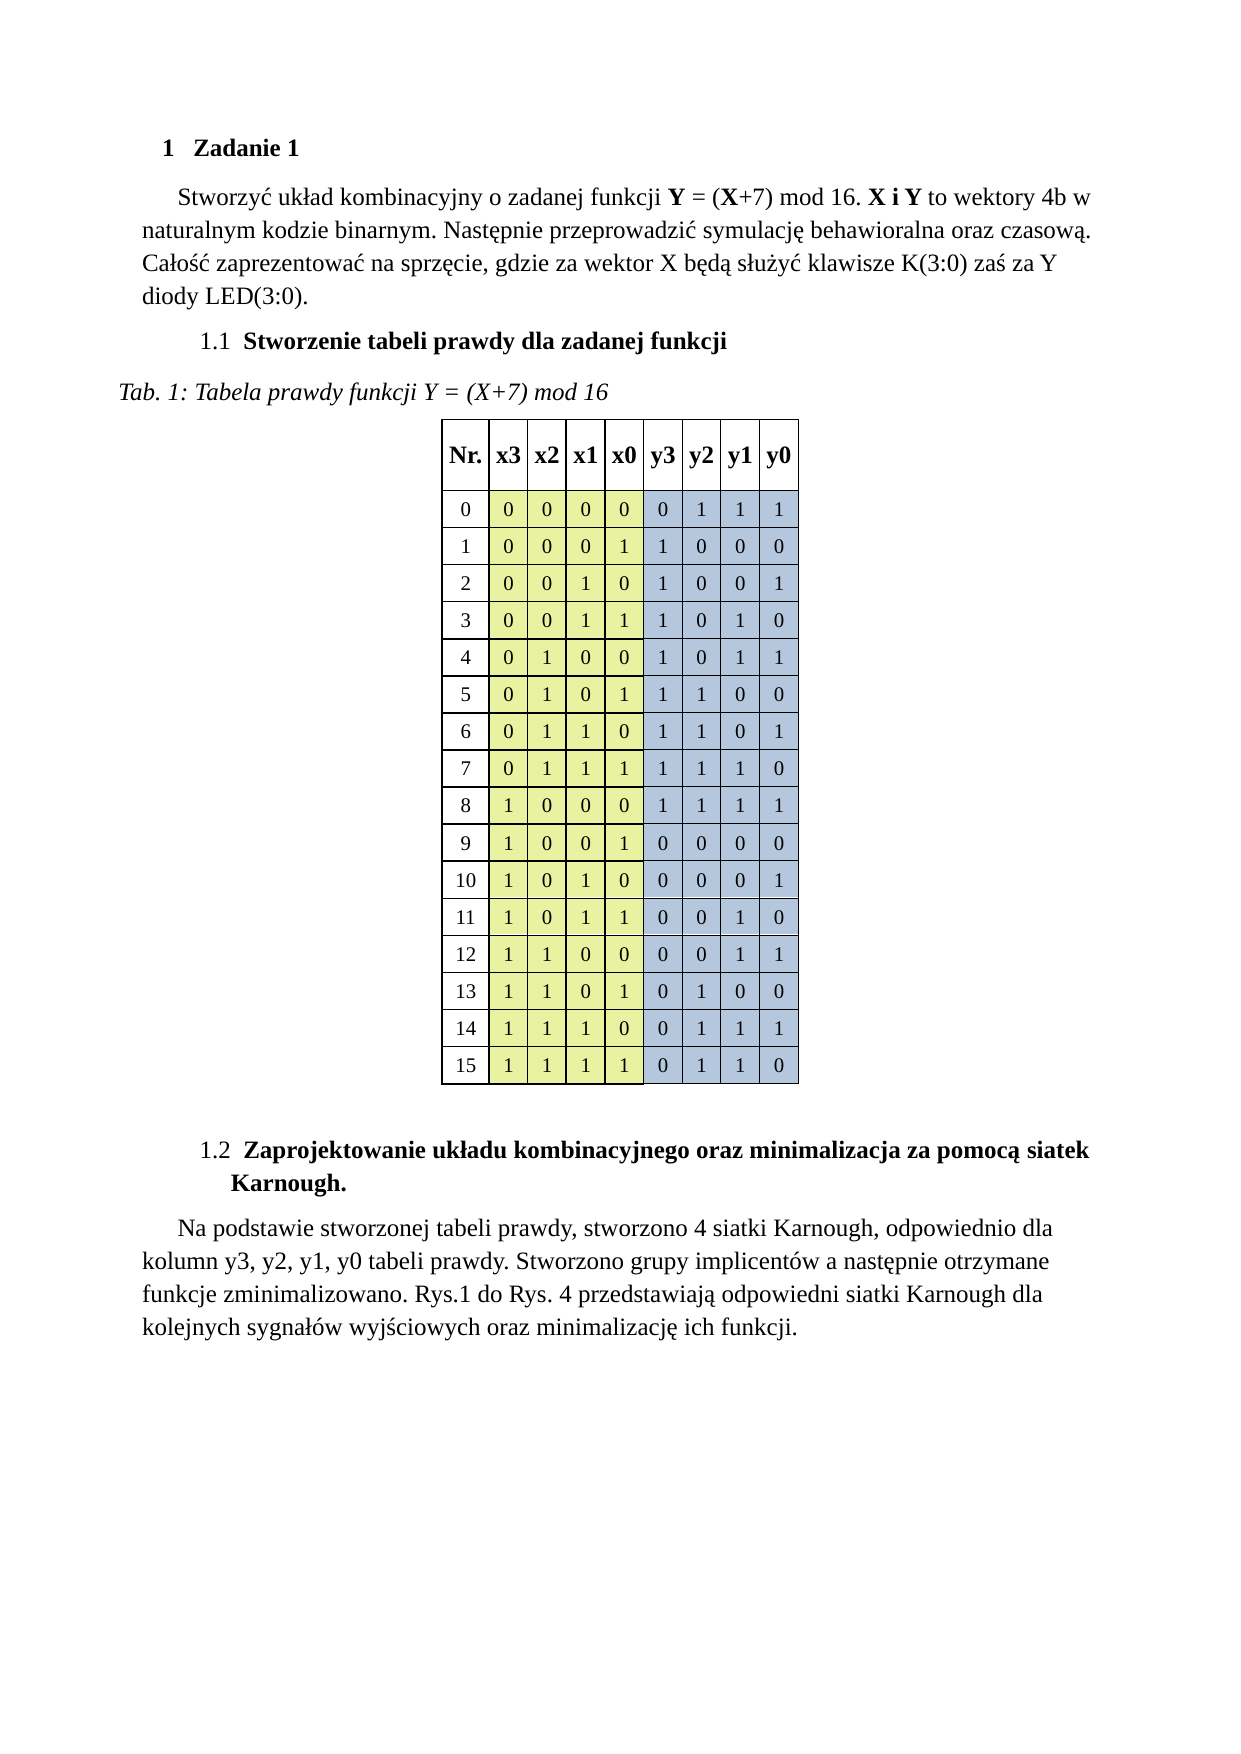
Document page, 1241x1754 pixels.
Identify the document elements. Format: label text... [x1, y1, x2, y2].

table_cell 1 [567, 899, 604, 934]
list Stworzenie tabeli prawdy dla zadanej funkcji [193, 326, 1122, 355]
table_cell 0 [760, 602, 798, 638]
table_cell 1 [721, 1010, 759, 1046]
table_header x0 [606, 420, 643, 489]
table_cell 1 [721, 750, 759, 786]
table_cell 0 [528, 602, 565, 638]
table_cell 1 [606, 751, 643, 786]
table_cell 1 [567, 1047, 604, 1083]
table_cell 0 [443, 491, 488, 527]
table_cell 1 [606, 528, 643, 564]
table_cell 1 [683, 713, 720, 749]
table_cell 0 [490, 677, 527, 712]
table_cell 1 [567, 862, 604, 897]
table_cell 0 [683, 936, 720, 972]
table_cell 1 [721, 787, 759, 823]
table_cell 1 [528, 640, 565, 675]
table_cell 1 [644, 787, 682, 823]
table_cell 0 [721, 861, 759, 897]
table_cell 0 [490, 751, 527, 786]
table_cell 1 [490, 936, 527, 972]
table_cell 1 [644, 750, 682, 786]
table_cell 2 [443, 565, 488, 601]
table_cell 1 [683, 676, 720, 712]
table_cell 0 [567, 528, 604, 564]
table_cell 0 [528, 491, 565, 527]
table_cell 1 [644, 565, 682, 601]
table_cell 0 [644, 973, 682, 1009]
list Zadanie 1 [119, 133, 1122, 162]
table_cell 0 [721, 713, 759, 749]
table_cell 0 [606, 640, 643, 675]
table_cell 9 [443, 825, 488, 860]
table_cell 1 [683, 787, 720, 823]
table_cell 1 [760, 639, 798, 675]
table_cell 0 [721, 565, 759, 601]
table_cell 0 [721, 824, 759, 860]
table_cell 0 [567, 677, 604, 712]
table_cell 11 [443, 899, 488, 934]
table_cell 1 [606, 1047, 643, 1083]
table_cell 1 [683, 973, 720, 1009]
table_cell 0 [683, 899, 720, 934]
table_cell 1 [760, 787, 798, 823]
table_cell 0 [567, 491, 604, 527]
table_cell 0 [567, 640, 604, 675]
table_cell 1 [490, 862, 527, 897]
table_cell 0 [721, 528, 759, 564]
text Na podstawie stworzonej tabeli prawdy, stworzono 4 siatki Karnough, odpowiednio dla kolumn y3, y2, y1, y0 tabeli prawdy. Stworzono grupy implicentów a następnie otrzymane funkcje zminimalizowano. Rys.1 do Rys. 4 przedstawiają odpowiedni siatki Karnough dla kolejnych sygnałów wyjściowych oraz minimalizację ich funkcji. [142, 1213, 1098, 1341]
table_cell 1 [721, 491, 759, 527]
table_cell 1 [721, 639, 759, 675]
table_cell 1 [528, 677, 565, 712]
table_cell 1 [490, 973, 527, 1009]
table_cell 1 [528, 714, 565, 749]
table_cell 0 [567, 825, 604, 860]
table_cell 1 [683, 1047, 720, 1083]
table_cell 1 [528, 1010, 565, 1046]
table_cell 1 [721, 602, 759, 638]
table_cell 0 [528, 862, 565, 897]
table_cell 1 [644, 602, 682, 638]
table_cell 1 [606, 825, 643, 860]
table_header Nr. [443, 420, 488, 489]
table_cell 0 [490, 714, 527, 749]
table_cell 1 [760, 565, 798, 601]
table_header y1 [721, 420, 759, 489]
table_cell 0 [644, 899, 682, 934]
table_cell 0 [490, 491, 527, 527]
table_cell 0 [528, 899, 565, 934]
table_cell 0 [528, 565, 565, 601]
table_cell 3 [443, 602, 488, 638]
table_cell 0 [567, 788, 604, 823]
table_cell 0 [490, 528, 527, 564]
table_header y3 [644, 420, 682, 489]
table_header x1 [567, 420, 604, 489]
list Zaprojektowanie układu kombinacyjnego oraz minimalizacja za pomocą siatek Karnough. [193, 1135, 1122, 1197]
table_cell 0 [606, 714, 643, 749]
table_cell 15 [443, 1047, 488, 1083]
table_cell 1 [490, 1010, 527, 1046]
table_cell 1 [644, 528, 682, 564]
table_cell 0 [721, 676, 759, 712]
table_cell 1 [606, 602, 643, 638]
table_cell 4 [443, 640, 488, 675]
table_cell 0 [683, 861, 720, 897]
table_header x3 [490, 420, 527, 489]
table_cell 0 [760, 676, 798, 712]
table_cell 1 [490, 825, 527, 860]
table_cell 10 [443, 862, 488, 897]
table_cell 1 [644, 639, 682, 675]
table_cell 0 [606, 862, 643, 897]
table_cell 8 [443, 788, 488, 823]
table_cell 1 [528, 751, 565, 786]
table_cell 0 [528, 825, 565, 860]
table_cell 1 [721, 936, 759, 972]
table_cell 0 [760, 528, 798, 564]
table_cell 0 [490, 565, 527, 601]
text Stworzyć układ kombinacyjny o zadanej funkcji Y = (X+7) mod 16. X i Y to wektory 4b w naturalnym kodzie binarnym. Następnie przeprowadzić symulację behawioralna oraz czasową. Całość zaprezentować na sprzęcie, gdzie za wektor X będą służyć klawisze K(3:0) zaś za Y diody LED(3:0). [142, 182, 1098, 310]
table_cell 0 [683, 565, 720, 601]
table_cell 0 [606, 565, 643, 601]
table_cell 0 [606, 936, 643, 972]
text Tab. 1: Tabela prawdy funkcji Y = (X+7) mod 16 [118, 377, 1122, 406]
table_cell 0 [490, 602, 527, 638]
table_cell 12 [443, 936, 488, 972]
table_cell 1 [644, 713, 682, 749]
table_cell 0 [683, 528, 720, 564]
table_cell 1 [721, 1047, 759, 1083]
table_cell 0 [644, 491, 682, 527]
table_cell 1 [683, 1010, 720, 1046]
table_cell 5 [443, 677, 488, 712]
table_cell 0 [606, 1010, 643, 1046]
table_cell 1 [606, 973, 643, 1009]
table_cell 1 [490, 788, 527, 823]
table_cell 1 [606, 677, 643, 712]
table_cell 1 [528, 936, 565, 972]
table_cell 1 [606, 899, 643, 934]
table_header y0 [760, 420, 798, 489]
table_cell 0 [760, 973, 798, 1009]
table_cell 1 [760, 491, 798, 527]
table_cell 1 [567, 1010, 604, 1046]
table_cell 1 [490, 899, 527, 934]
table_cell 0 [567, 973, 604, 1009]
table_cell 1 [567, 602, 604, 638]
table_cell 0 [644, 936, 682, 972]
table_cell 1 [760, 1010, 798, 1046]
table_cell 0 [760, 1047, 798, 1083]
table_cell 0 [567, 936, 604, 972]
table_cell 0 [490, 640, 527, 675]
table_cell 1 [760, 936, 798, 972]
table_cell 0 [606, 788, 643, 823]
table_cell 0 [644, 861, 682, 897]
table_cell 14 [443, 1010, 488, 1046]
table_cell 1 [760, 861, 798, 897]
table_cell 0 [760, 899, 798, 934]
table_cell 13 [443, 973, 488, 1009]
table_cell 7 [443, 751, 488, 786]
table_cell 0 [644, 1047, 682, 1083]
table_cell 1 [528, 973, 565, 1009]
table_cell 0 [760, 750, 798, 786]
table_cell 1 [490, 1047, 527, 1083]
table_cell 0 [644, 824, 682, 860]
table_cell 1 [528, 1047, 565, 1083]
table_cell 1 [760, 713, 798, 749]
table_cell 1 [721, 899, 759, 934]
table_cell 1 [443, 528, 488, 564]
table_cell 0 [721, 973, 759, 1009]
table_header y2 [683, 420, 720, 489]
table_cell 0 [644, 1010, 682, 1046]
table_cell 0 [606, 491, 643, 527]
table_cell 1 [683, 750, 720, 786]
table_cell 0 [683, 824, 720, 860]
table_cell 1 [644, 676, 682, 712]
table_cell 6 [443, 714, 488, 749]
table_header x2 [528, 420, 565, 489]
table_cell 1 [683, 491, 720, 527]
table_cell 0 [683, 639, 720, 675]
table_cell 1 [567, 714, 604, 749]
table_cell 1 [567, 751, 604, 786]
table_cell 0 [683, 602, 720, 638]
table_cell 0 [760, 824, 798, 860]
table_cell 0 [528, 528, 565, 564]
table_cell 0 [528, 788, 565, 823]
table_cell 1 [567, 565, 604, 601]
